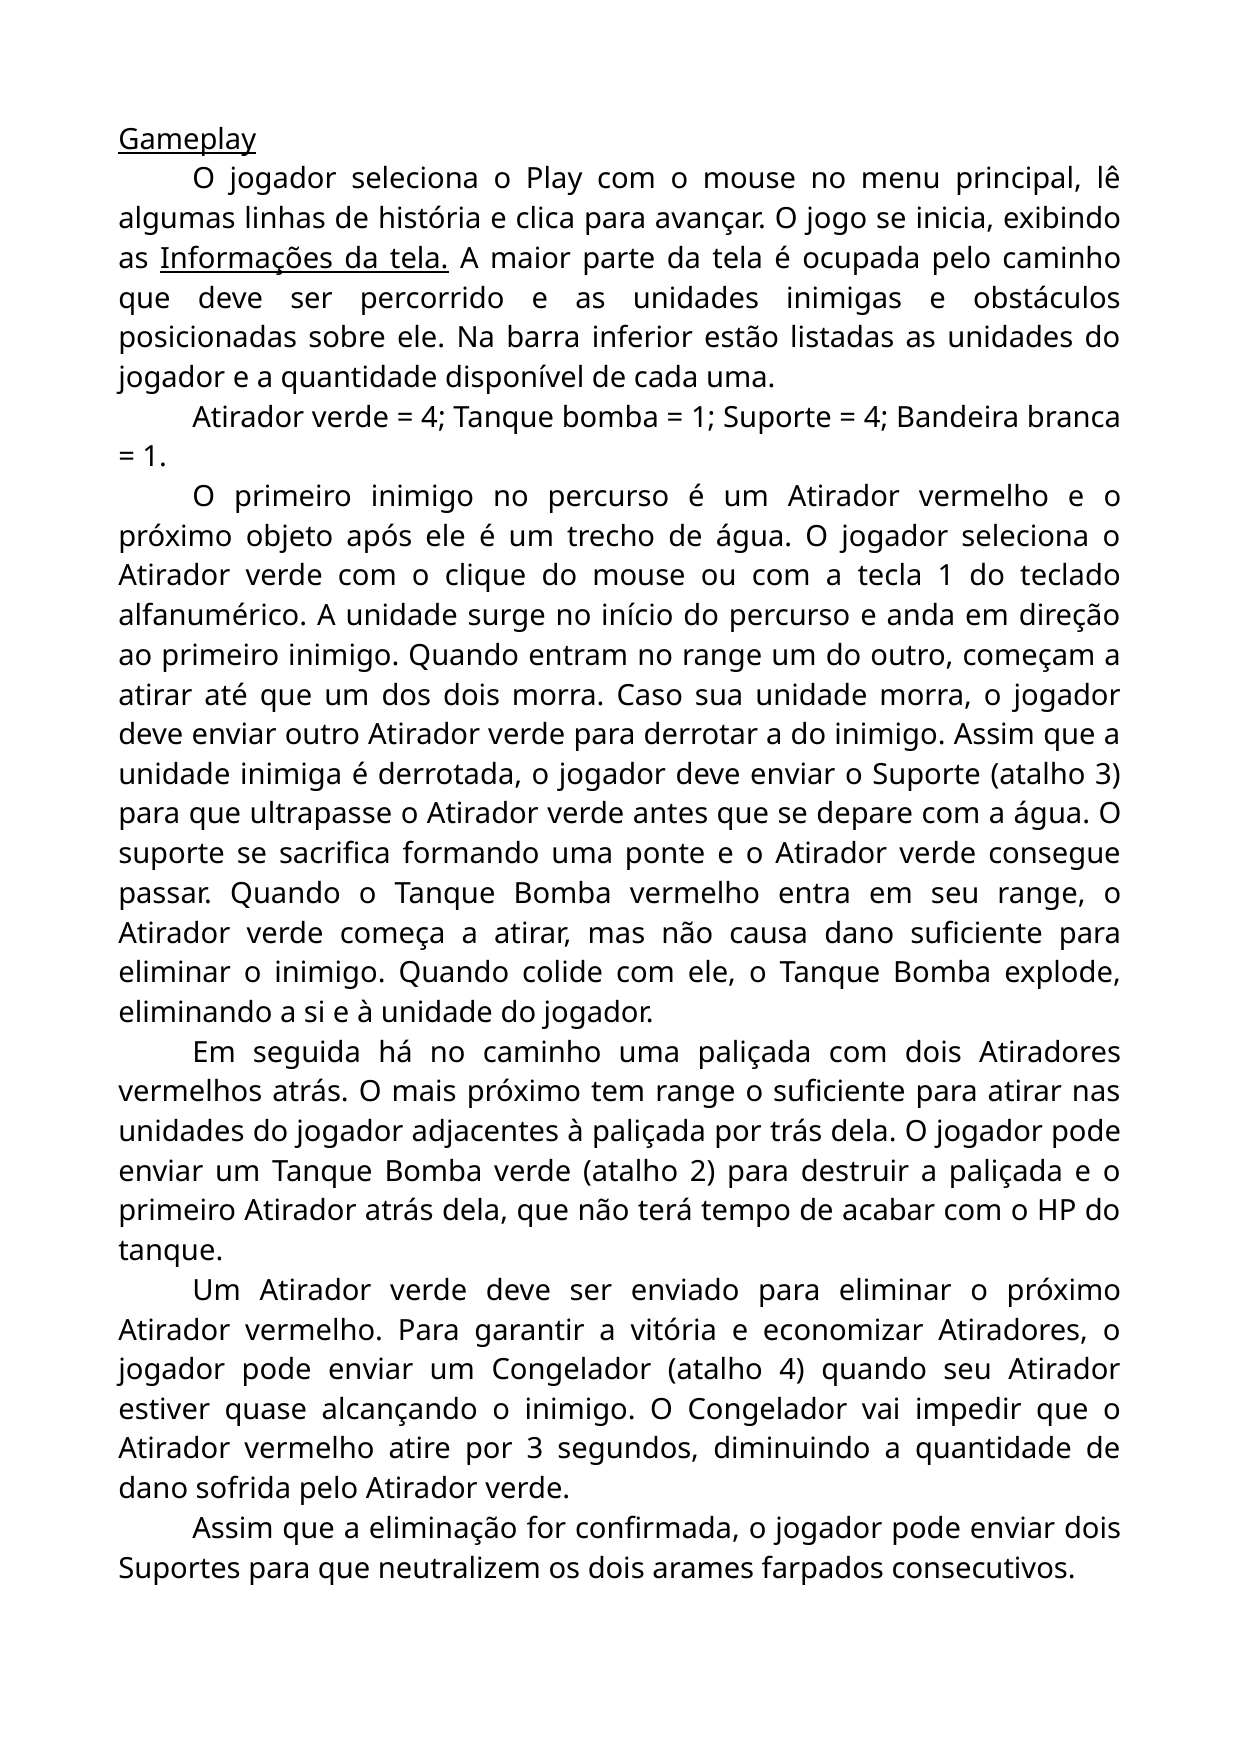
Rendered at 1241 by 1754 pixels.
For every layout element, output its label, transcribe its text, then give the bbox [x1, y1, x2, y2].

text O primeiro inimigo no percurso é um Atirador vermelho e o próximo objeto após ele é um trecho de água. O jogador seleciona o Atirador verde com o clique do mouse ou com a tecla 1 do teclado alfanumérico. A unidade surge no início do percurso e anda em direção ao primeiro inimigo. Quando entram no range um do outro, começam a atirar até que um dos dois morra. Caso sua unidade morra, o jogador deve enviar outro Atirador verde para derrotar a do inimigo. Assim que a unidade inimiga é derrotada, o jogador deve enviar o Suporte (atalho 3) para que ultrapasse o Atirador verde antes que se depare com a água. O suporte se sacrifica formando uma ponte e o Atirador verde consegue passar. Quando o Tanque Bomba vermelho entra em seu range, o Atirador verde começa a atirar, mas não causa dano suficiente para eliminar o inimigo. Quando colide com ele, o Tanque Bomba explode, eliminando a si e à unidade do jogador. [118, 475, 1122, 1031]
text Atirador verde = 4; Tanque bomba = 1; Suporte = 4; Bandeira branca = 1. [118, 396, 1122, 475]
text Gameplay [118, 118, 1122, 158]
text O jogador seleciona o Play com o mouse no menu principal, lê algumas linhas de história e clica para avançar. O jogo se inicia, exibindo as Informações da tela. A maior parte da tela é ocupada pelo caminho que deve ser percorrido e as unidades inimigas e obstáculos posicionadas sobre ele. Na barra inferior estão listadas as unidades do jogador e a quantidade disponível de cada uma. [118, 158, 1122, 396]
text Assim que a eliminação for confirmada, o jogador pode enviar dois Suportes para que neutralizem os dois arames farpados consecutivos. [118, 1507, 1122, 1587]
text Em seguida há no caminho uma paliçada com dois Atiradores vermelhos atrás. O mais próximo tem range o suficiente para atirar nas unidades do jogador adjacentes à paliçada por trás dela. O jogador pode enviar um Tanque Bomba verde (atalho 2) para destruir a paliçada e o primeiro Atirador atrás dela, que não terá tempo de acabar com o HP do tanque. [118, 1031, 1122, 1269]
text Um Atirador verde deve ser enviado para eliminar o próximo Atirador vermelho. Para garantir a vitória e economizar Atiradores, o jogador pode enviar um Congelador (atalho 4) quando seu Atirador estiver quase alcançando o inimigo. O Congelador vai impedir que o Atirador vermelho atire por 3 segundos, diminuindo a quantidade de dano sofrida pelo Atirador verde. [118, 1269, 1122, 1507]
